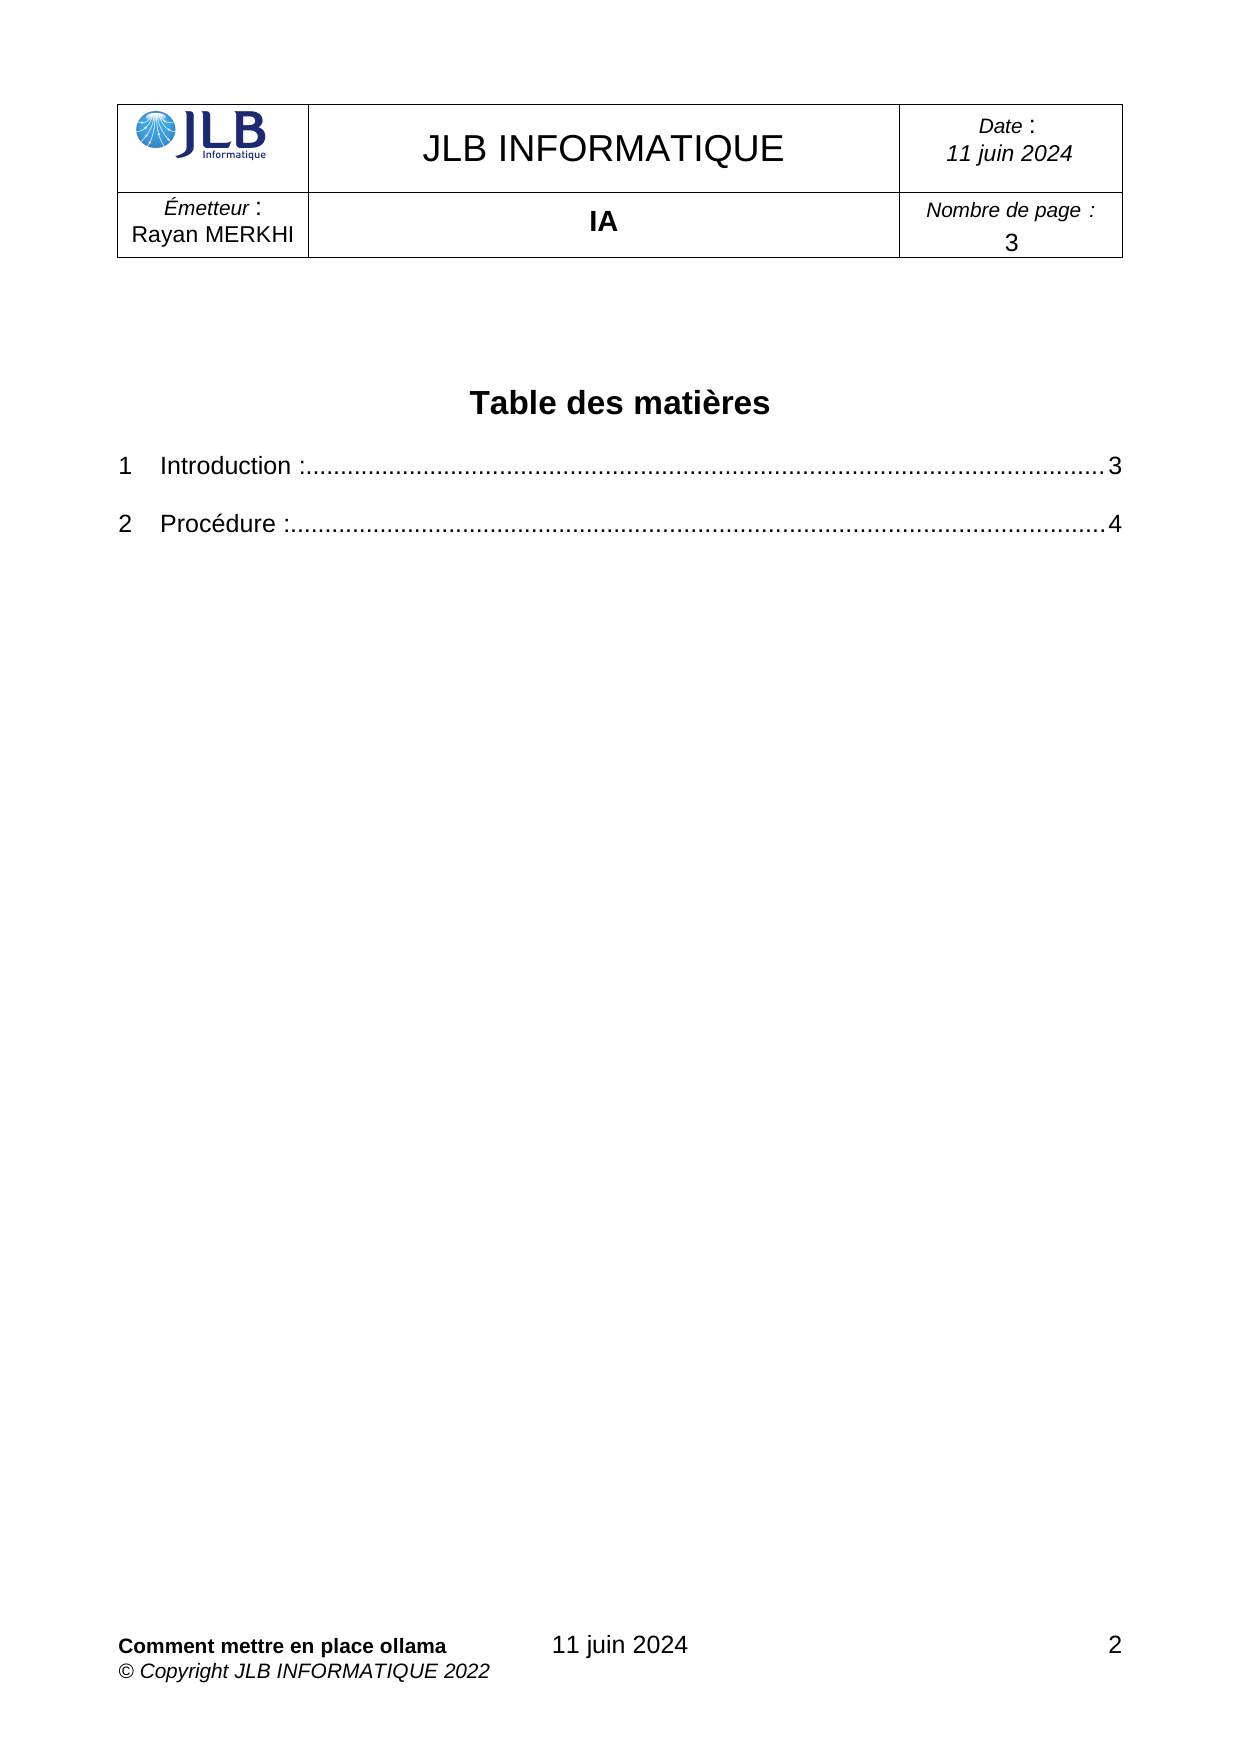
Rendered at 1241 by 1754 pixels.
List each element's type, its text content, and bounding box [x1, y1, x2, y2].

text 2 Procédure : 4 [118, 509, 1122, 538]
subtitle Table des matières [118, 383, 1122, 422]
picture [134, 108, 268, 162]
text 1 Introduction : 3 [118, 451, 1122, 480]
